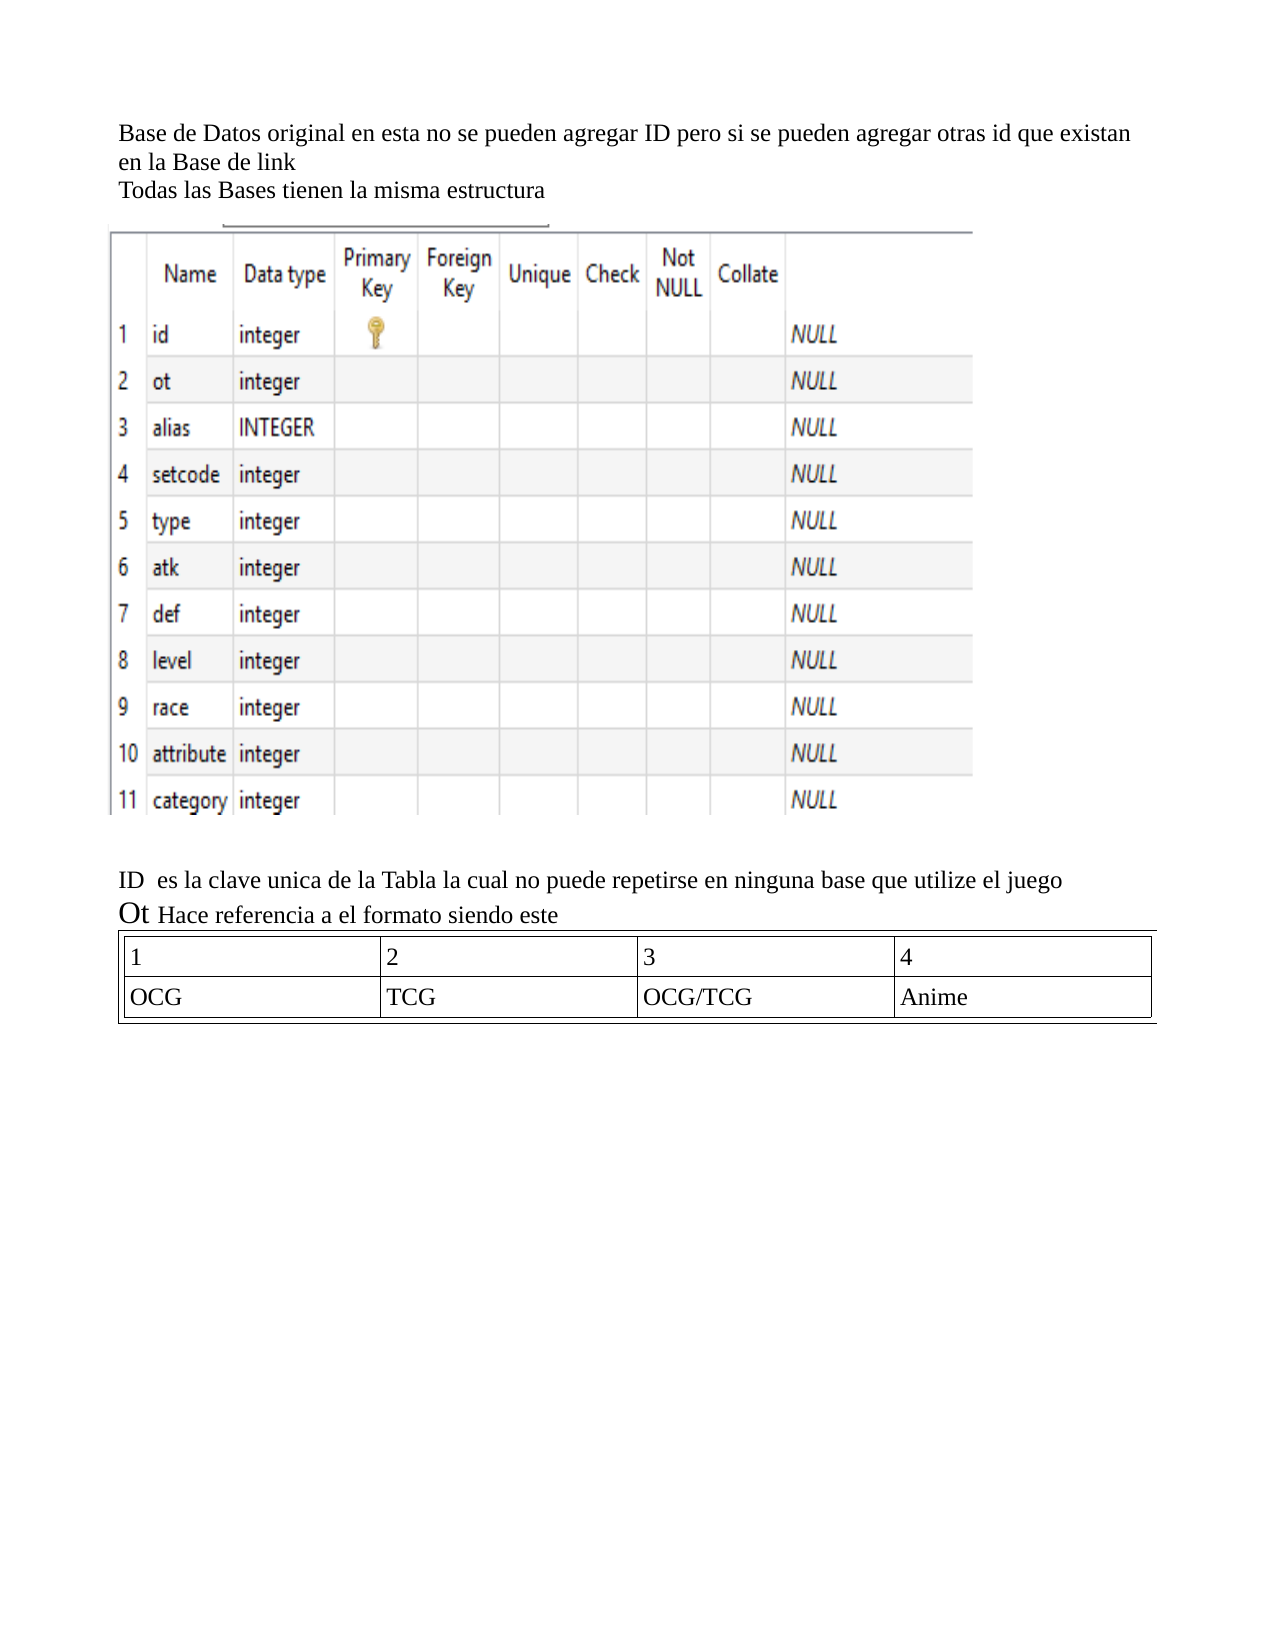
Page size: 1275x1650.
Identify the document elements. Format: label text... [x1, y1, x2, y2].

text ID es la clave unica de la Tabla la cual no puede repetirse en ninguna base que utilize el juego [118, 866, 1157, 894]
table_cell OCG/TCG [638, 977, 894, 1017]
table_cell OCG [125, 977, 380, 1017]
table_cell TCG [381, 977, 637, 1017]
table_cell Anime [895, 977, 1151, 1017]
table_header 1 [125, 937, 380, 976]
table_header 3 [638, 937, 894, 976]
table_header 2 [381, 937, 637, 976]
text Base de Datos original en esta no se pueden agregar ID pero si se pueden agregar otras id que existan en la Base de link [118, 118, 1157, 176]
table_header 4 [895, 937, 1151, 976]
text Ot Hace referencia a el formato siendo este [118, 894, 1157, 930]
text Todas las Bases tienen la misma estructura [118, 176, 1157, 204]
table_header [119, 931, 1157, 1023]
